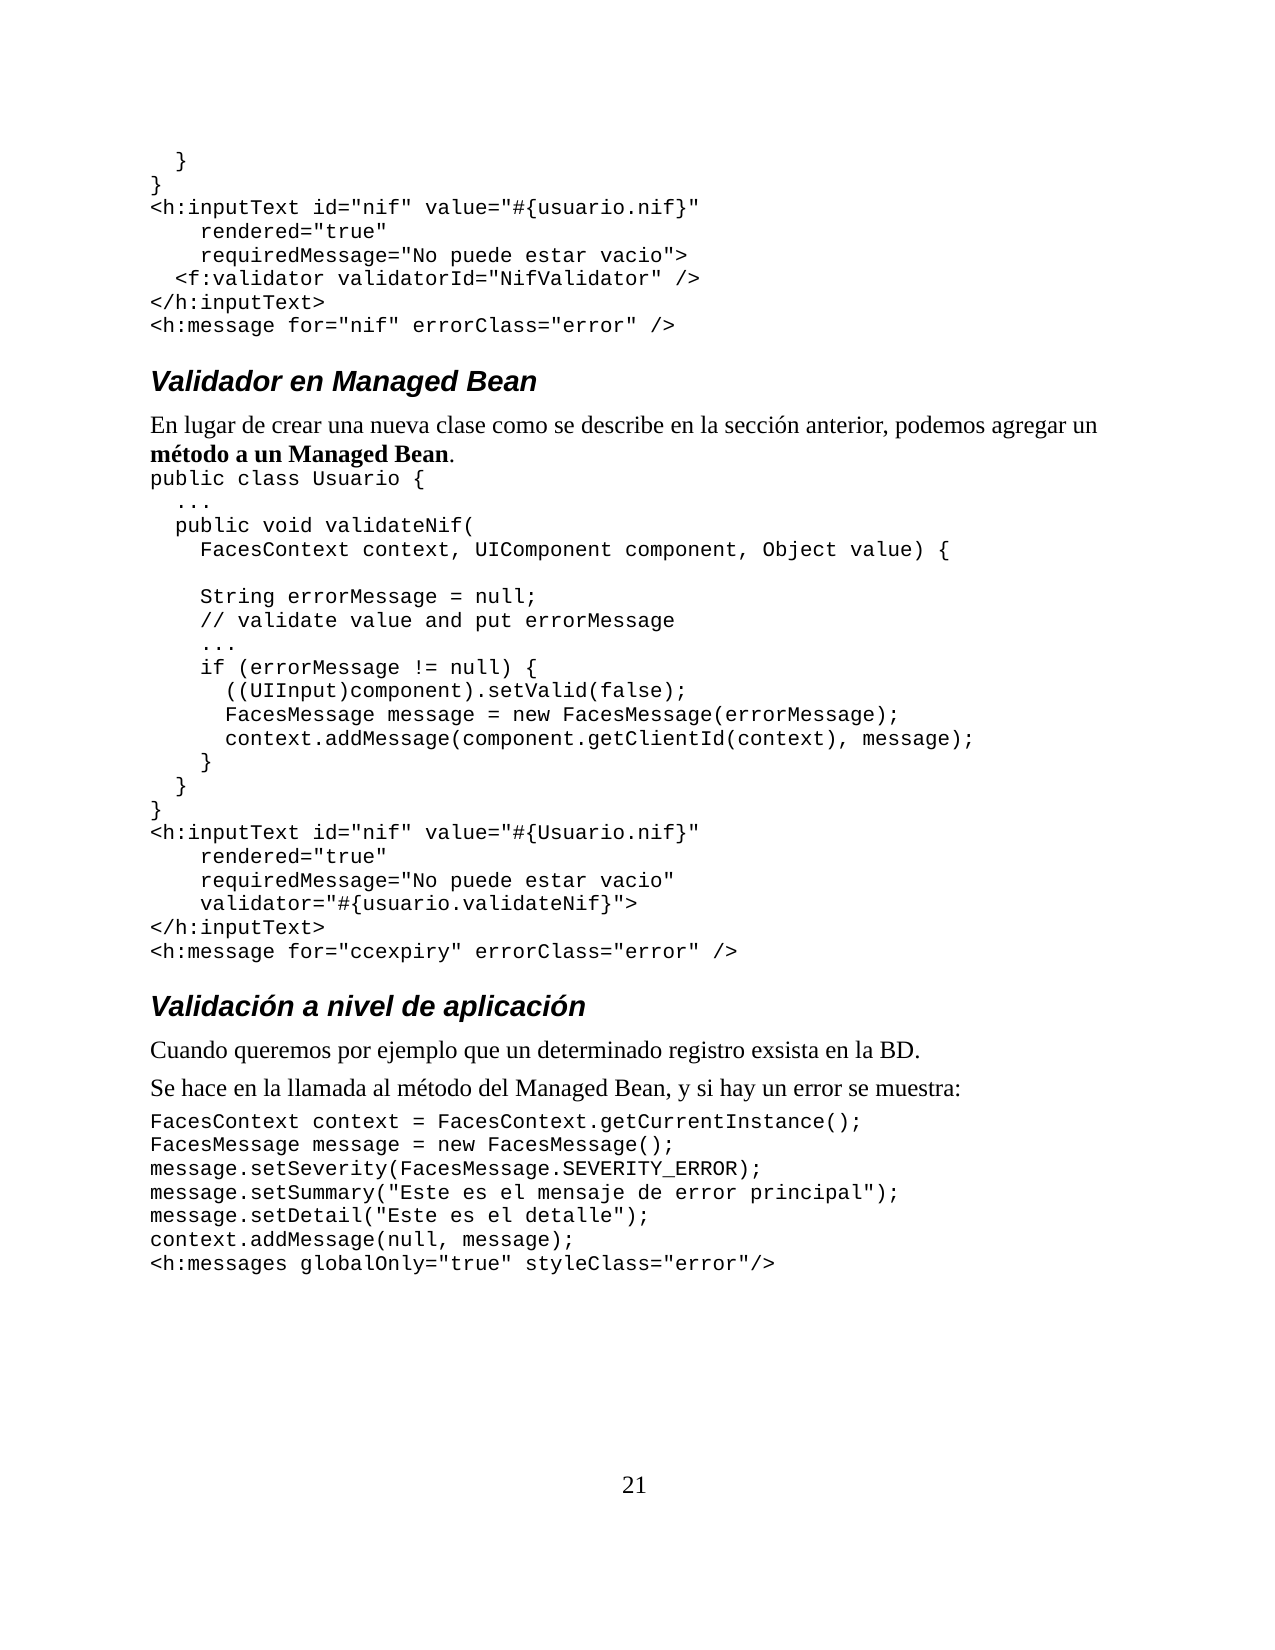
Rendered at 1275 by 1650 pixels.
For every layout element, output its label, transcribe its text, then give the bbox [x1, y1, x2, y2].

text FacesMessage message = new FacesMessage(); [150, 1134, 1125, 1158]
subtitle Validación a nivel de aplicación [150, 989, 1125, 1023]
text context.addMessage(component.getClientId(context), message); [150, 728, 1125, 751]
text message.setSummary("Este es el mensaje de error principal"); [150, 1182, 1125, 1205]
text <h:message for="nif" errorClass="error" /> [150, 316, 1125, 339]
text Cuando queremos por ejemplo que un determinado registro exsista en la BD. [150, 1035, 1125, 1064]
text </h:inputText> [150, 292, 1125, 316]
text } [150, 775, 1125, 799]
text <h:messages globalOnly="true" styleClass="error"/> [150, 1253, 1125, 1276]
text } [150, 150, 1125, 174]
text validator="#{usuario.validateNif}"> [150, 893, 1125, 917]
text En lugar de crear una nueva clase como se describe en la sección anterior, podemos agregar un método a un Managed Bean. [150, 410, 1125, 468]
text message.setDetail("Este es el detalle"); [150, 1205, 1125, 1229]
text message.setSeverity(FacesMessage.SEVERITY_ERROR); [150, 1158, 1125, 1182]
text <f:validator validatorId="NifValidator" /> [150, 268, 1125, 292]
text </h:inputText> [150, 917, 1125, 941]
text } [150, 174, 1125, 197]
text ((UIInput)component).setValid(false); [150, 681, 1125, 704]
text } [150, 799, 1125, 822]
text requiredMessage="No puede estar vacio" [150, 870, 1125, 893]
text <h:message for="ccexpiry" errorClass="error" /> [150, 941, 1125, 964]
text } [150, 751, 1125, 775]
text Se hace en la llamada al método del Managed Bean, y si hay un error se muestra: [150, 1073, 1125, 1102]
text ... [150, 491, 1125, 515]
text FacesContext context, UIComponent component, Object value) { [150, 539, 1125, 562]
text ... [150, 633, 1125, 657]
text if (errorMessage != null) { [150, 657, 1125, 681]
text FacesMessage message = new FacesMessage(errorMessage); [150, 704, 1125, 728]
text rendered="true" [150, 846, 1125, 870]
text context.addMessage(null, message); [150, 1229, 1125, 1253]
subtitle Validador en Managed Bean [150, 364, 1125, 398]
text rendered="true" [150, 221, 1125, 244]
text String errorMessage = null; [150, 586, 1125, 609]
text public void validateNif( [150, 515, 1125, 539]
text <h:inputText id="nif" value="#{usuario.nif}" [150, 197, 1125, 221]
text FacesContext context = FacesContext.getCurrentInstance(); [150, 1111, 1125, 1134]
text // validate value and put errorMessage [150, 609, 1125, 633]
text public class Usuario { [150, 468, 1125, 491]
text <h:inputText id="nif" value="#{Usuario.nif}" [150, 822, 1125, 846]
text requiredMessage="No puede estar vacio"> [150, 244, 1125, 268]
